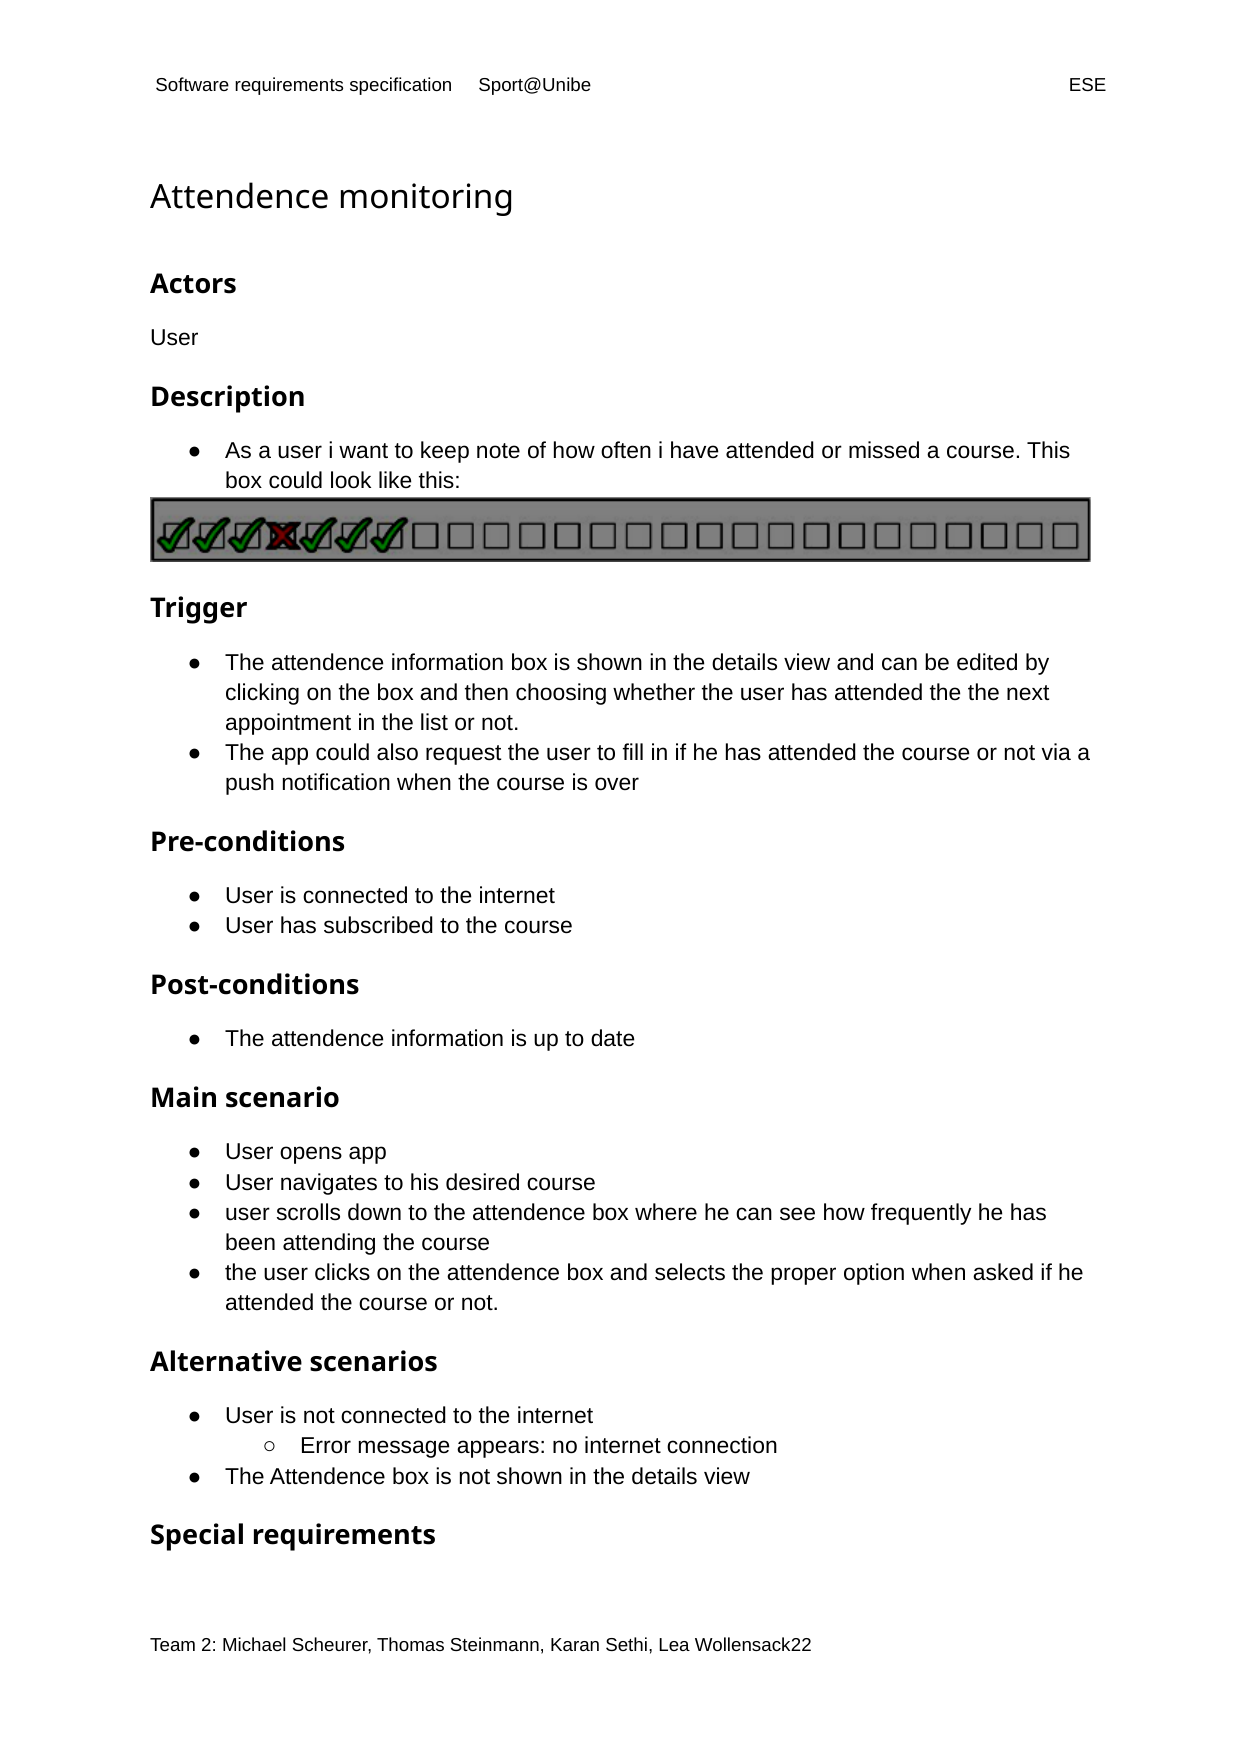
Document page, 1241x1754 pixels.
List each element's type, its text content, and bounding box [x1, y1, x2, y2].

list user scrolls down to the attendence box where he can see how frequently he has been attending the course [187, 1199, 1090, 1255]
list User is not connected to the internet [187, 1402, 1090, 1428]
text User [150, 324, 1090, 350]
subtitle Attendence monitoring [150, 173, 1090, 218]
subtitle Trigger [150, 589, 1090, 626]
subtitle Description [150, 377, 1090, 414]
list The attendence information box is shown in the details view and can be edited by clicking on the box and then choosing whether the user has attended the the next appointment in the list or not. [187, 648, 1090, 735]
list As a user i want to keep note of how often i have attended or missed a course. This box could look like this: [187, 437, 1090, 493]
subtitle Actors [150, 264, 1090, 301]
subtitle Pre-conditions [150, 822, 1090, 859]
list User navigates to his desired course [187, 1168, 1090, 1195]
list the user clicks on the attendence box and selects the proper option when asked if he attended the course or not. [187, 1259, 1090, 1316]
list Error message appears: no internet connection [262, 1432, 1090, 1459]
subtitle Special requirements [150, 1516, 1090, 1553]
list User opens app [187, 1138, 1090, 1164]
list The app could also request the user to fill in if he has attended the course or not via a push notification when the course is over [187, 739, 1090, 796]
list User is connected to the internet [187, 882, 1090, 908]
list User has subscribed to the course [187, 912, 1090, 939]
subtitle Alternative scenarios [150, 1342, 1090, 1379]
list The attendence information is up to date [187, 1025, 1090, 1052]
list The Attendence box is not shown in the details view [187, 1463, 1090, 1489]
subtitle Main scenario [150, 1078, 1090, 1115]
subtitle Post-conditions [150, 966, 1090, 1002]
